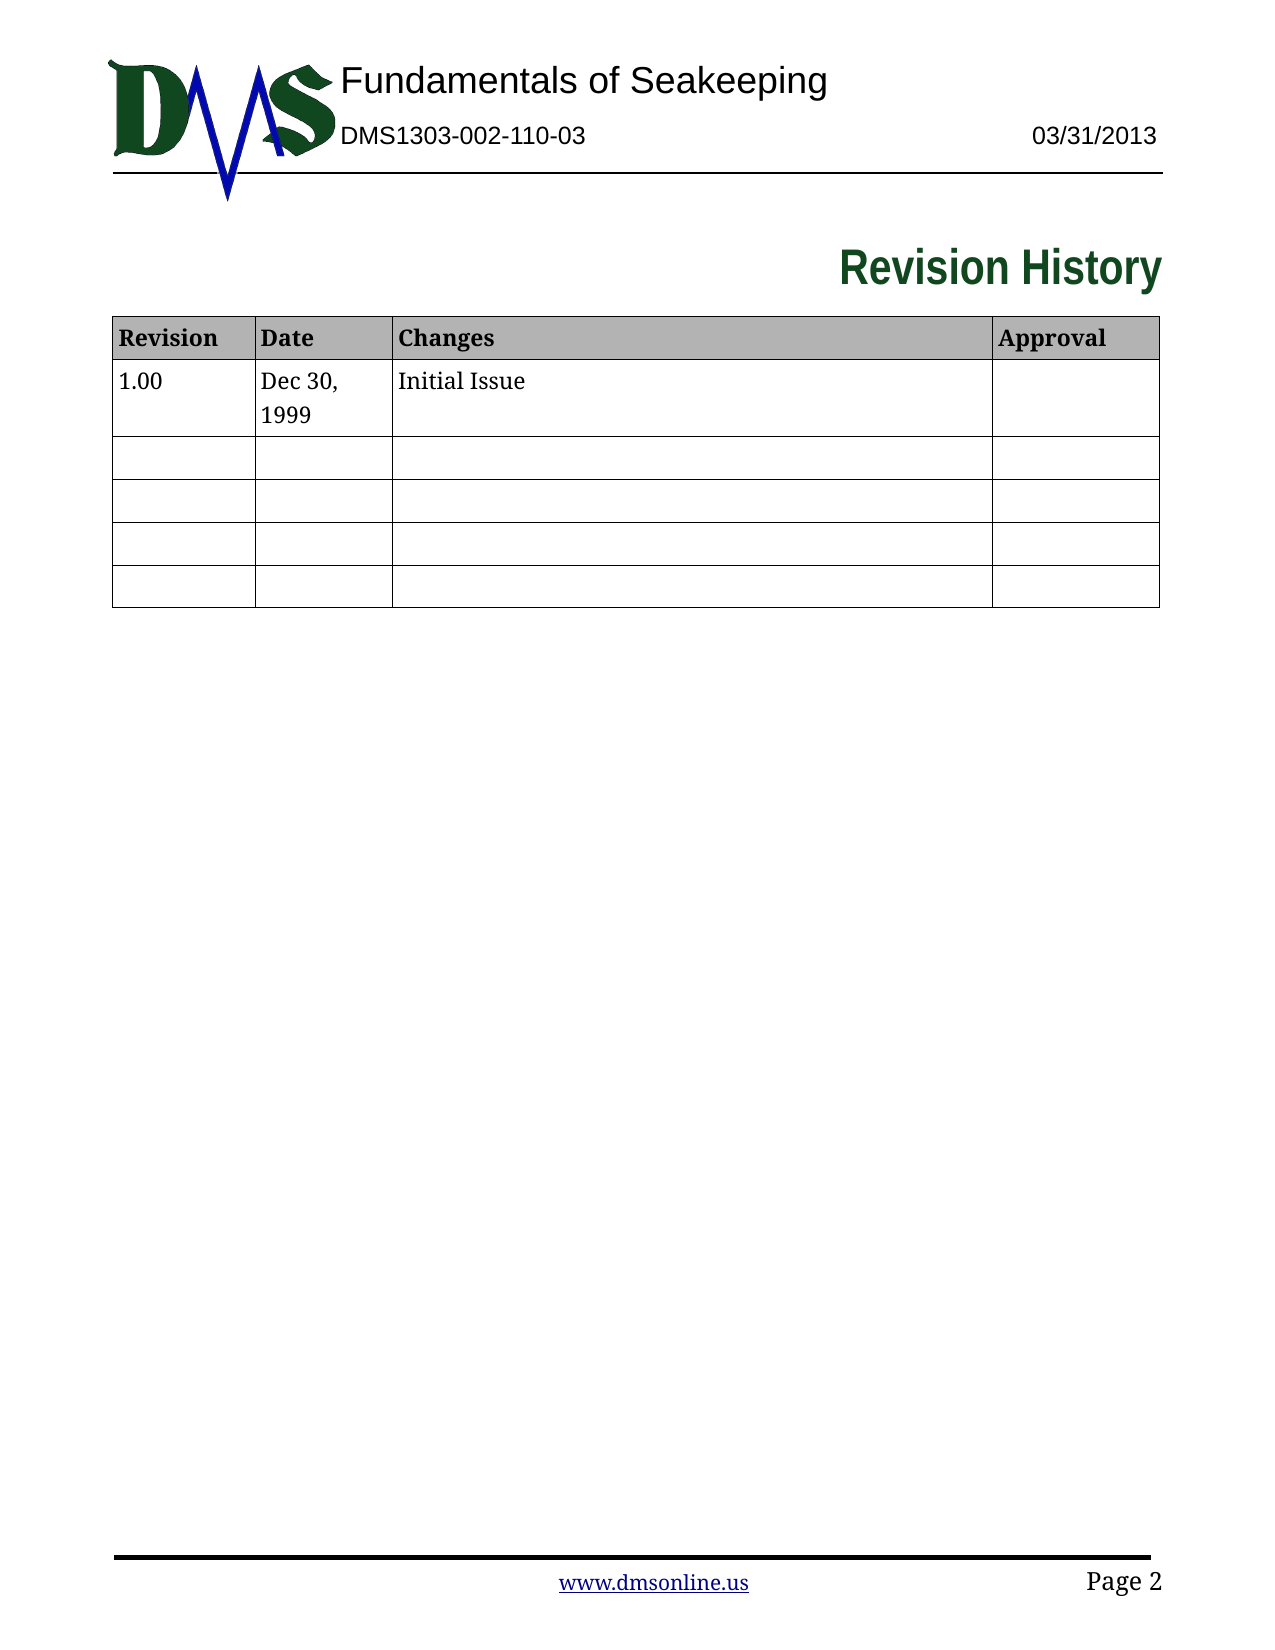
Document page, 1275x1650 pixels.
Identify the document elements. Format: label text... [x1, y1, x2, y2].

table_cell [993, 360, 1159, 436]
table_cell [113, 480, 255, 522]
table_cell [113, 437, 255, 479]
table_cell [256, 437, 392, 479]
table_cell [113, 523, 255, 564]
table_cell Dec 30, 1999 [256, 360, 392, 436]
text Revision History [112, 238, 1162, 295]
picture [105, 56, 338, 204]
table_header Revision [113, 317, 255, 359]
table_cell [256, 480, 392, 522]
table_header Date [256, 317, 392, 359]
table_cell [113, 566, 255, 607]
table_header Changes [393, 317, 992, 359]
table_cell Initial Issue [393, 360, 992, 436]
table_cell [393, 523, 992, 564]
table_cell 1.00 [113, 360, 255, 436]
table_cell [256, 523, 392, 564]
table_cell [256, 566, 392, 607]
table_header Approval [993, 317, 1159, 359]
table_cell [993, 480, 1159, 522]
table_cell [993, 523, 1159, 564]
table_cell [393, 566, 992, 607]
table_cell [393, 480, 992, 522]
table_cell [993, 437, 1159, 479]
table_cell [993, 566, 1159, 607]
table_cell [393, 437, 992, 479]
